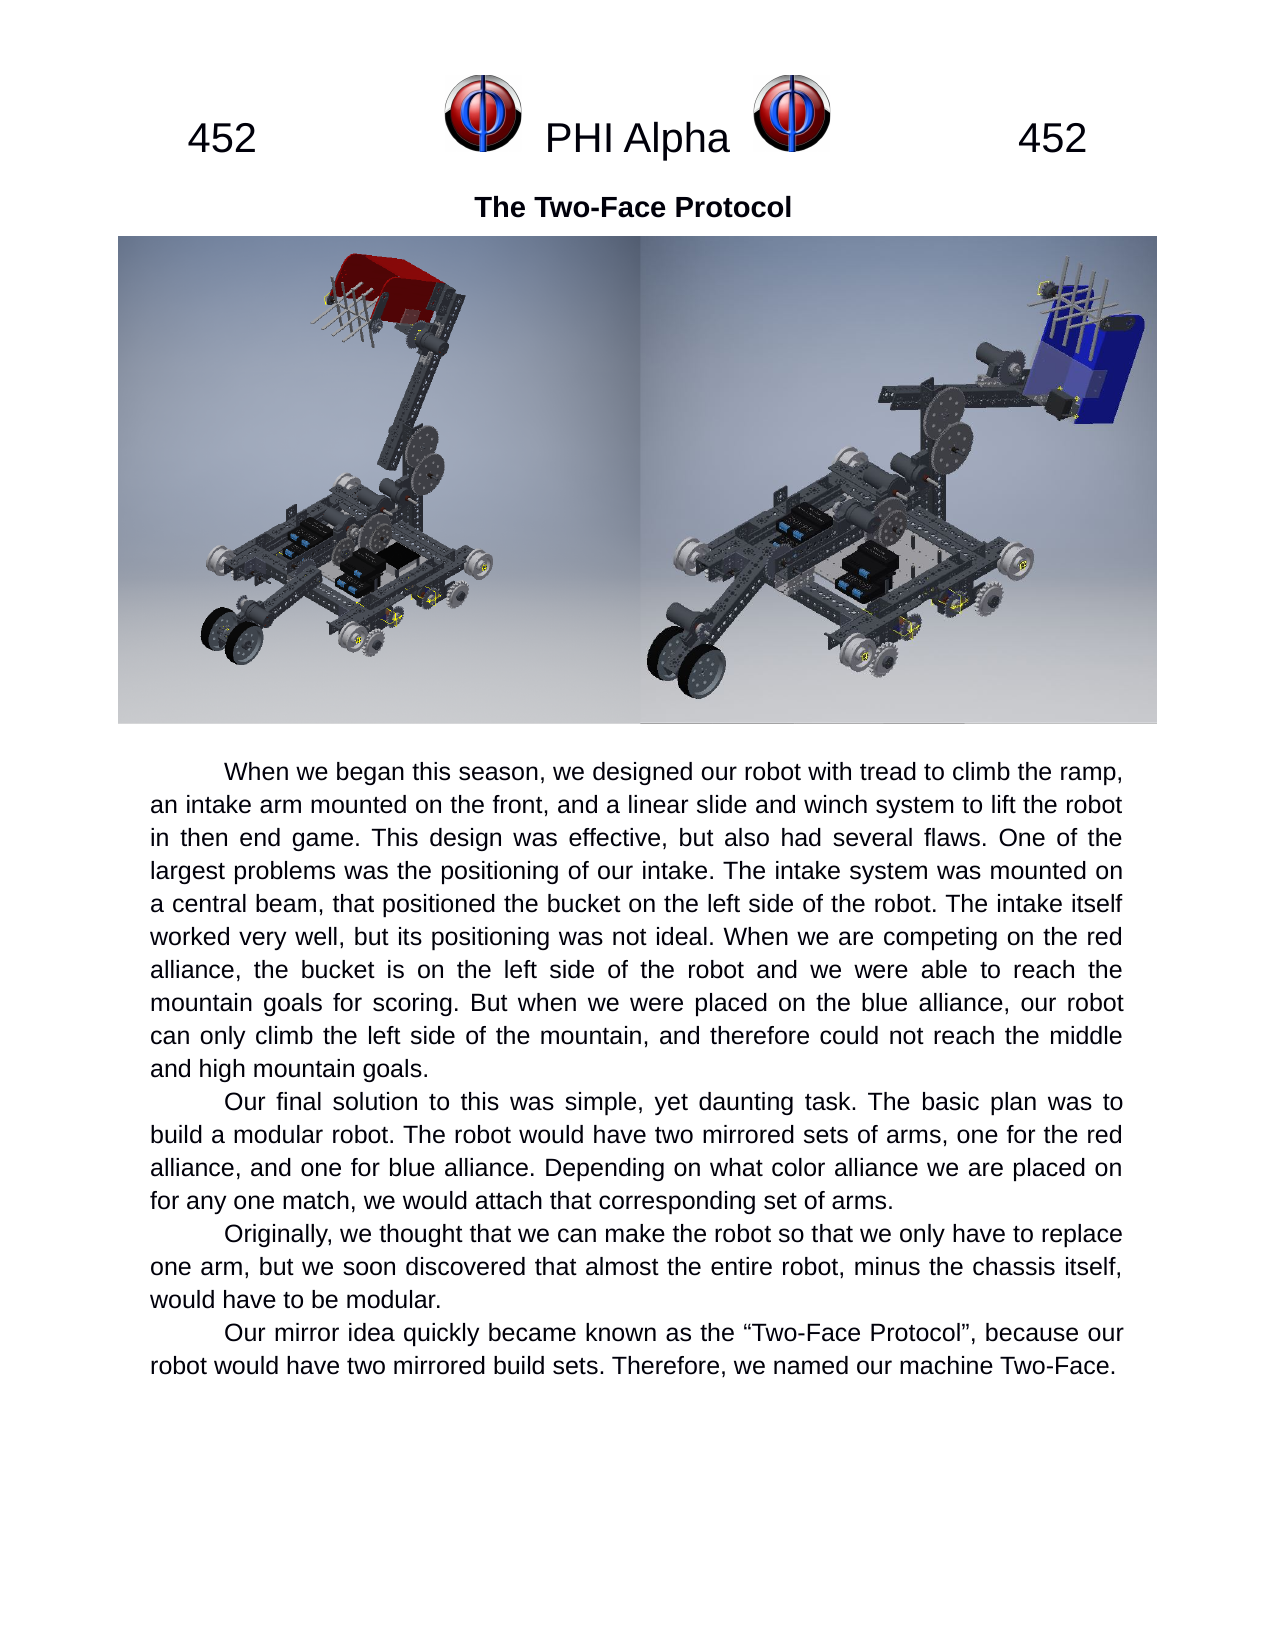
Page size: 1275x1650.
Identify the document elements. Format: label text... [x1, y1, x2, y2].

picture [753, 75, 831, 152]
text The Two-Face Protocol [150, 190, 1125, 224]
text Originally, we thought that we can make the robot so that we only have to replace one arm, but we soon discovered that almost the entire robot, minus the chassis itself, would have to be modular. [150, 1219, 1125, 1314]
text When we began this season, we designed our robot with tread to climb the ramp, an intake arm mounted on the front, and a linear slide and winch system to lift the robot in then end game. This design was effective, but also had several flaws. One of the largest problems was the positioning of our intake. The intake system was mounted on a central beam, that positioned the bucket on the left side of the robot. The intake itself worked very well, but its positioning was not ideal. When we are competing on the red alliance, the bucket is on the left side of the robot and we were able to reach the mountain goals for scoring. But when we were placed on the blue alliance, our robot can only climb the left side of the mountain, and therefore could not reach the middle and high mountain goals. [150, 757, 1125, 1083]
text Our final solution to this was simple, yet daunting task. The basic plan was to build a modular robot. The robot would have two mirrored sets of arms, one for the red alliance, and one for blue alliance. Depending on what color alliance we are placed on for any one match, we would attach that corresponding set of arms. [150, 1087, 1125, 1215]
picture [118, 236, 1157, 724]
text Our mirror idea quickly became known as the “Two-Face Protocol”, because our robot would have two mirrored build sets. Therefore, we named our machine Two-Face. [150, 1318, 1125, 1380]
picture [444, 75, 522, 152]
